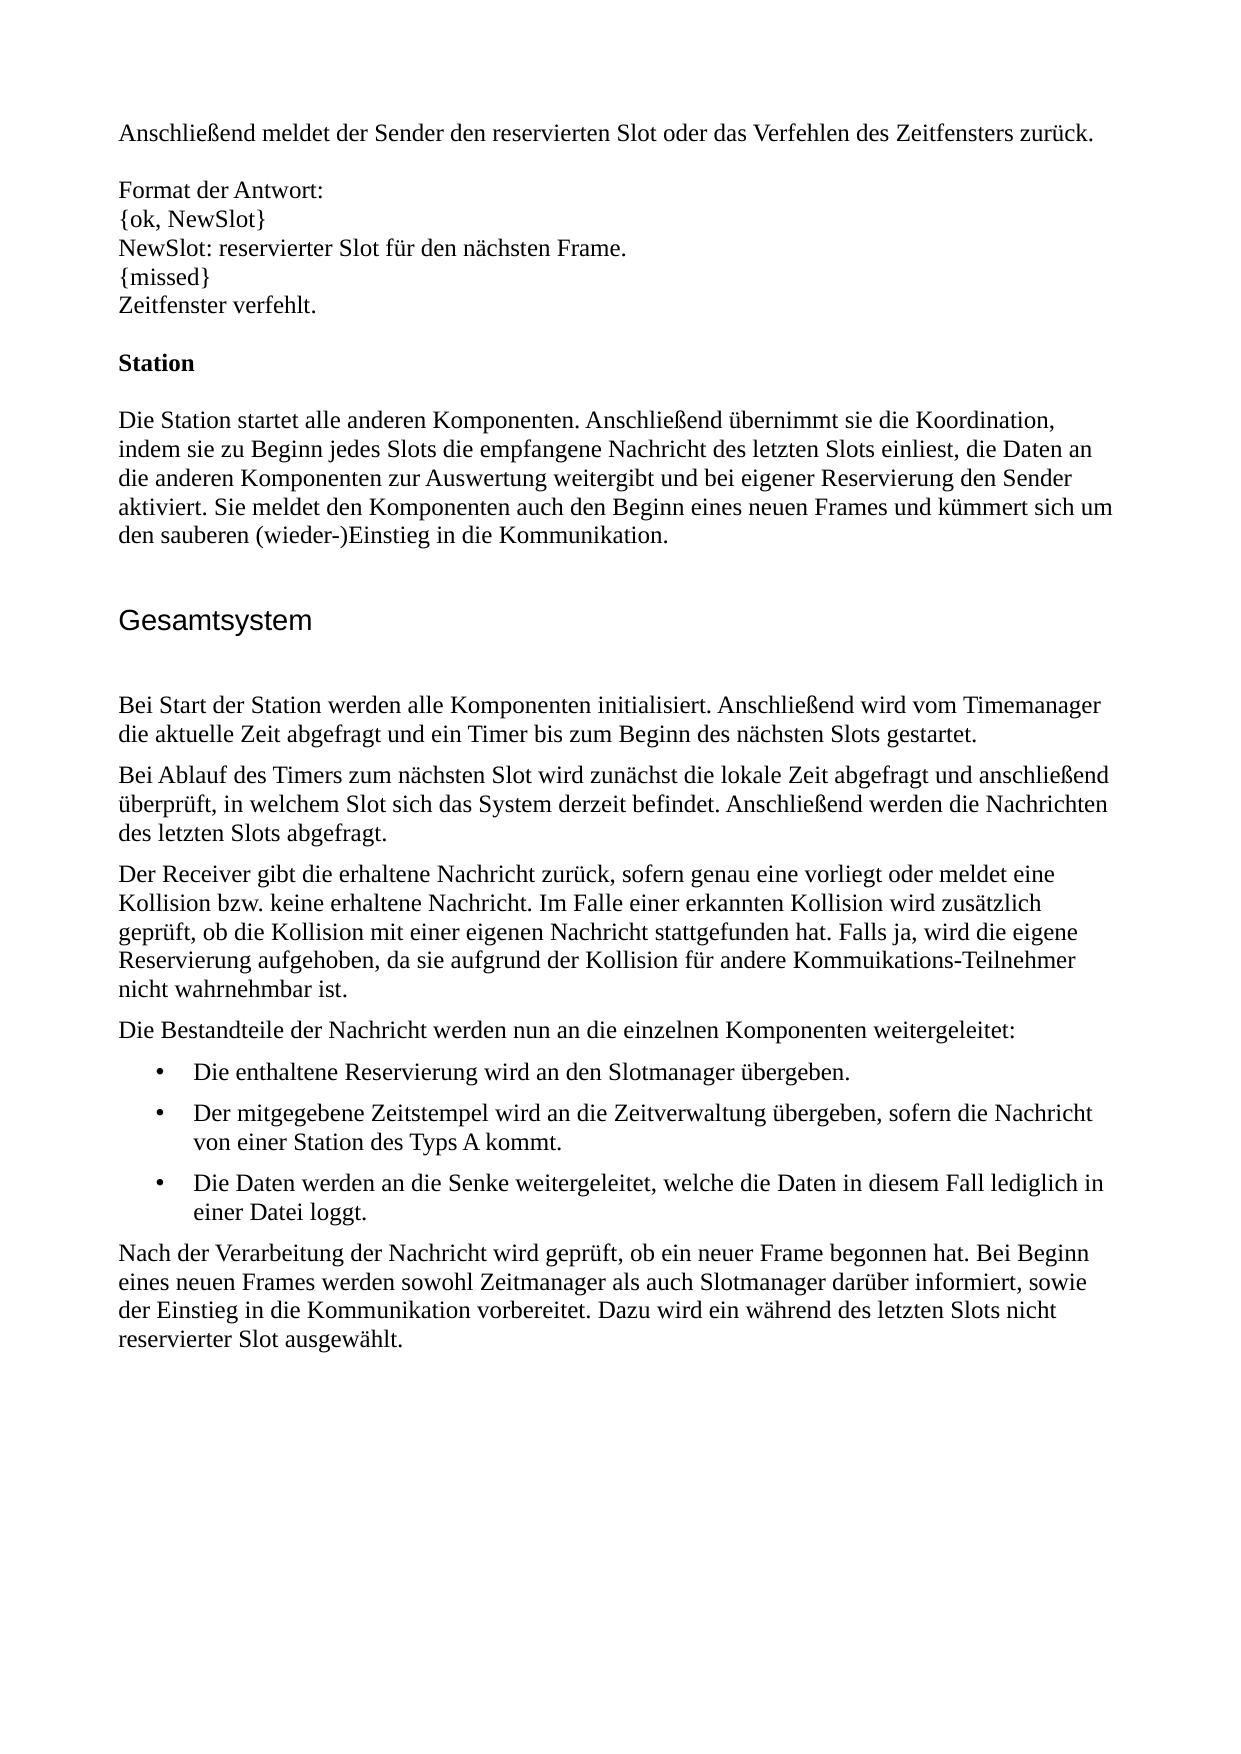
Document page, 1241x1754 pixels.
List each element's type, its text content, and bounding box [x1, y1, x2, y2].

list Die enthaltene Reservierung wird an den Slotmanager übergeben. [156, 1057, 1122, 1085]
subtitle Gesamtsystem [118, 603, 1122, 637]
text Zeitfenster verfehlt. [118, 291, 1122, 348]
text Die Station startet alle anderen Komponenten. Anschließend übernimmt sie die Koordination, indem sie zu Beginn jedes Slots die empfangene Nachricht des letzten Slots einliest, die Daten an die anderen Komponenten zur Auswertung weitergibt und bei eigener Reservierung den Sender aktiviert. Sie meldet den Komponenten auch den Beginn eines neuen Frames und kümmert sich um den sauberen (wieder-)Einstieg in die Kommunikation. [118, 406, 1122, 549]
text Anschließend meldet der Sender den reservierten Slot oder das Verfehlen des Zeitfensters zurück. [118, 118, 1122, 147]
text {ok, NewSlot} [118, 204, 1122, 233]
list Der mitgegebene Zeitstempel wird an die Zeitverwaltung übergeben, sofern die Nachricht von einer Station des Typs A kommt. [156, 1098, 1122, 1155]
text Nach der Verarbeitung der Nachricht wird geprüft, ob ein neuer Frame begonnen hat. Bei Beginn eines neuen Frames werden sowohl Zeitmanager als auch Slotmanager darüber informiert, sowie der Einstieg in die Kommunikation vorbereitet. Dazu wird ein während des letzten Slots nicht reservierter Slot ausgewählt. [118, 1238, 1122, 1353]
text Die Bestandteile der Nachricht werden nun an die einzelnen Komponenten weitergeleitet: [118, 1015, 1122, 1044]
text Bei Start der Station werden alle Komponenten initialisiert. Anschließend wird vom Timemanager die aktuelle Zeit abgefragt und ein Timer bis zum Beginn des nächsten Slots gestartet. [118, 690, 1122, 748]
text Bei Ablauf des Timers zum nächsten Slot wird zunächst die lokale Zeit abgefragt und anschließend überprüft, in welchem Slot sich das System derzeit befindet. Anschließend werden die Nachrichten des letzten Slots abgefragt. [118, 760, 1122, 847]
text {missed} [118, 262, 1122, 291]
text NewSlot: reservierter Slot für den nächsten Frame. [118, 233, 1122, 262]
list Die Daten werden an die Senke weitergeleitet, welche die Daten in diesem Fall lediglich in einer Datei loggt. [156, 1168, 1122, 1225]
text Der Receiver gibt die erhaltene Nachricht zurück, sofern genau eine vorliegt oder meldet eine Kollision bzw. keine erhaltene Nachricht. Im Falle einer erkannten Kollision wird zusätzlich geprüft, ob die Kollision mit einer eigenen Nachricht stattgefunden hat. Falls ja, wird die eigene Reservierung aufgehoben, da sie aufgrund der Kollision für andere Kommuikations-Teilnehmer nicht wahrnehmbar ist. [118, 859, 1122, 1003]
text Format der Antwort: [118, 176, 1122, 204]
text Station [118, 348, 1122, 377]
